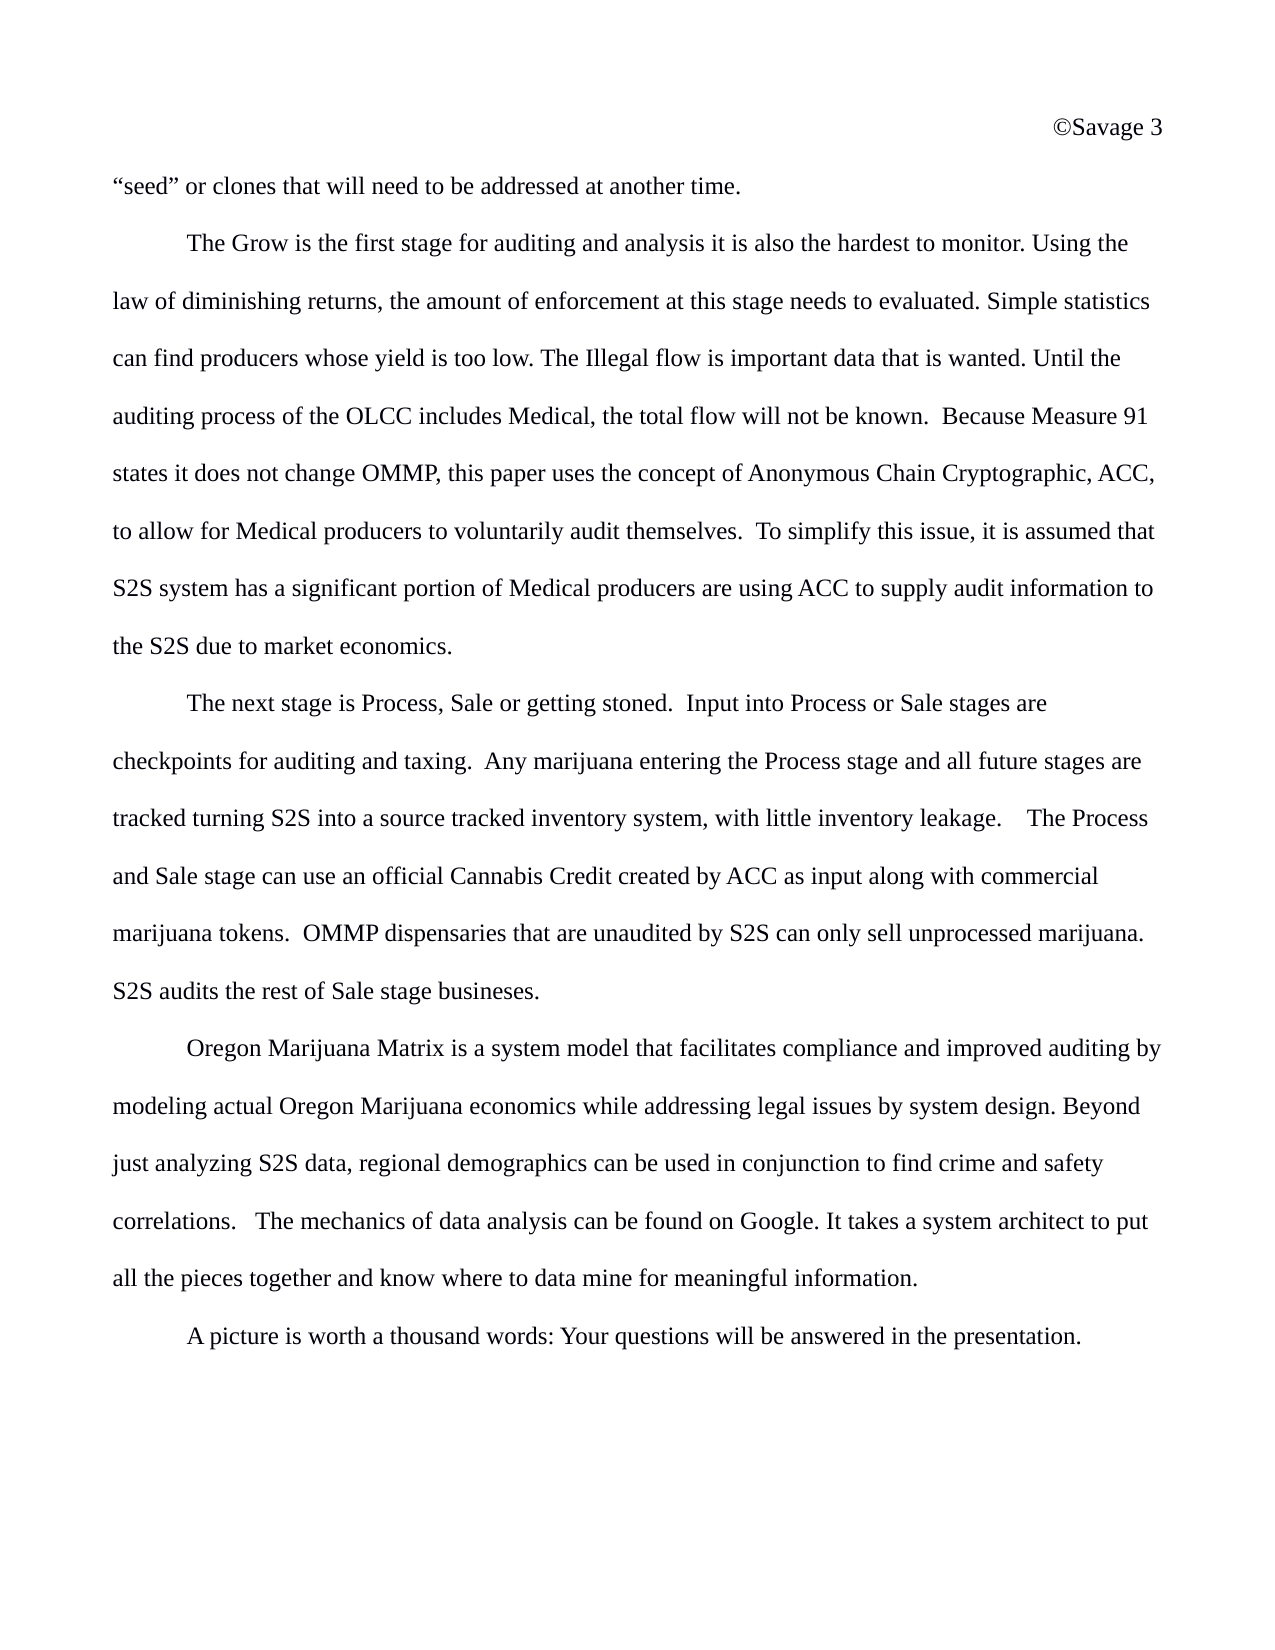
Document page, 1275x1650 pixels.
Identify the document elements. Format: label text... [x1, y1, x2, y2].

text A picture is worth a thousand words: Your questions will be answered in the presentation. [112, 1321, 1162, 1349]
text The Grow is the first stage for auditing and analysis it is also the hardest to monitor. Using the law of diminishing returns, the amount of enforcement at this stage needs to evaluated. Simple statistics can find producers whose yield is too low. The Illegal flow is important data that is wanted. Until the auditing process of the OLCC includes Medical, the total flow will not be known. Because Measure 91 states it does not change OMMP, this paper uses the concept of Anonymous Chain Cryptographic, ACC, to allow for Medical producers to voluntarily audit themselves. To simplify this issue, it is assumed that S2S system has a significant portion of Medical producers are using ACC to supply audit information to the S2S due to market economics. [112, 228, 1162, 659]
text “seed” or clones that will need to be addressed at another time. [112, 171, 1162, 199]
text The next stage is Process, Sale or getting stoned. Input into Process or Sale stages are checkpoints for auditing and taxing. Any marijuana entering the Process stage and all future stages are tracked turning S2S into a source tracked inventory system, with little inventory leakage. The Process and Sale stage can use an official Cannabis Credit created by ACC as input along with commercial marijuana tokens. OMMP dispensaries that are unaudited by S2S can only sell unprocessed marijuana. S2S audits the rest of Sale stage busineses. [112, 688, 1162, 1004]
text Oregon Marijuana Matrix is a system model that facilitates compliance and improved auditing by modeling actual Oregon Marijuana economics while addressing legal issues by system design. Beyond just analyzing S2S data, regional demographics can be used in conjunction to find crime and safety correlations. The mechanics of data analysis can be found on Google. It takes a system architect to put all the pieces together and know where to data mine for meaningful information. [112, 1033, 1162, 1292]
